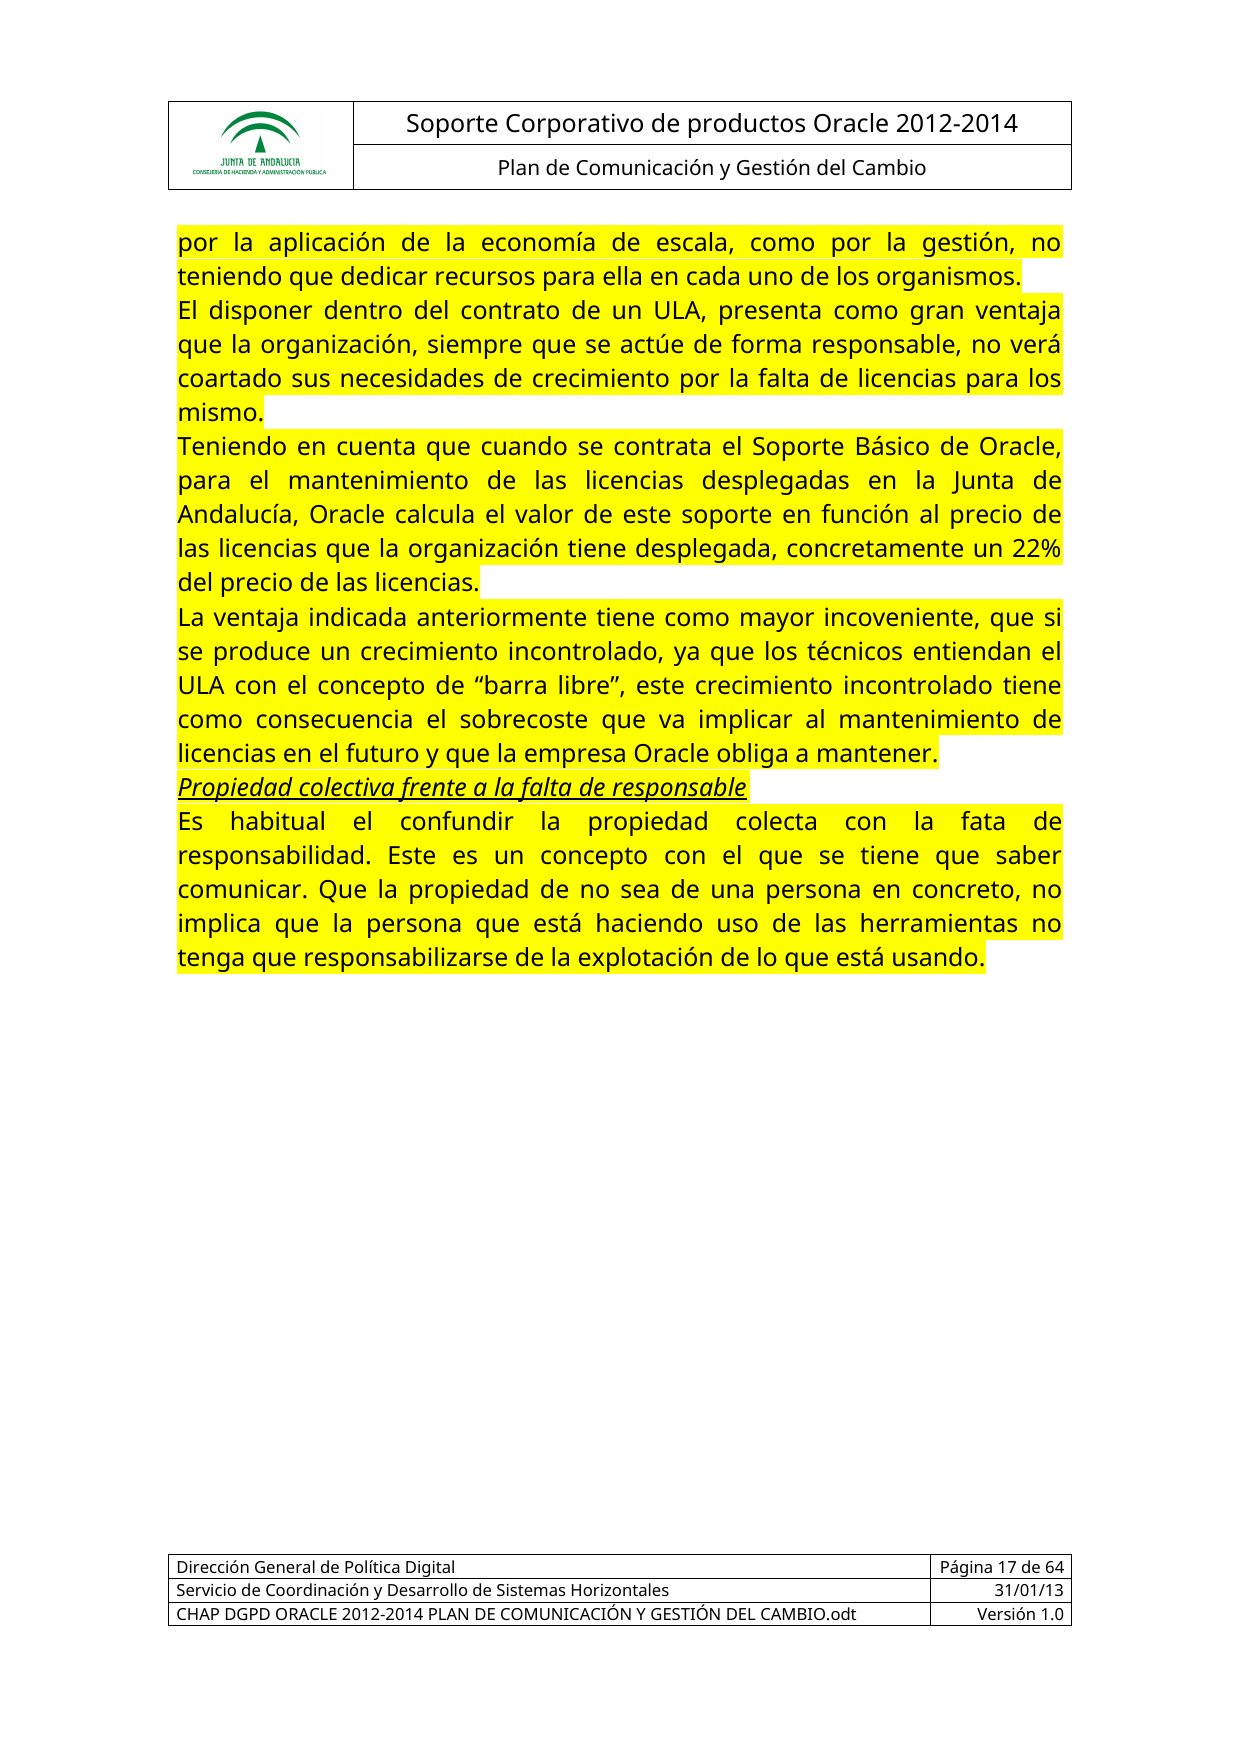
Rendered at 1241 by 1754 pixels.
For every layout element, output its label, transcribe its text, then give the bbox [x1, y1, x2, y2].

text Teniendo en cuenta que cuando se contrata el Soporte Básico de Oracle, para el mantenimiento de las licencias desplegadas en la Junta de Andalucía, Oracle calcula el valor de este soporte en función al precio de las licencias que la organización tiene desplegada, concretamente un 22% del precio de las licencias. [177, 429, 1063, 599]
text Es habitual el confundir la propiedad colecta con la fata de responsabilidad. Este es un concepto con el que se tiene que saber comunicar. Que la propiedad de no sea de una persona en concreto, no implica que la persona que está haciendo uso de las herramientas no tenga que responsabilizarse de la explotación de lo que está usando. [177, 803, 1063, 974]
text por la aplicación de la economía de escala, como por la gestión, no teniendo que dedicar recursos para ella en cada uno de los organismos. [177, 224, 1063, 293]
text La ventaja indicada anteriormente tiene como mayor incoveniente, que si se produce un crecimiento incontrolado, ya que los técnicos entiendan el ULA con el concepto de “barra libre”, este crecimiento incontrolado tiene como consecuencia el sobrecoste que va implicar al mantenimiento de licencias en el futuro y que la empresa Oracle obliga a mantener. [177, 599, 1063, 769]
text Propiedad colectiva frente a la falta de responsable [177, 769, 1063, 803]
picture [192, 110, 327, 175]
text El disponer dentro del contrato de un ULA, presenta como gran ventaja que la organización, siempre que se actúe de forma responsable, no verá coartado sus necesidades de crecimiento por la falta de licencias para los mismo. [177, 293, 1063, 429]
